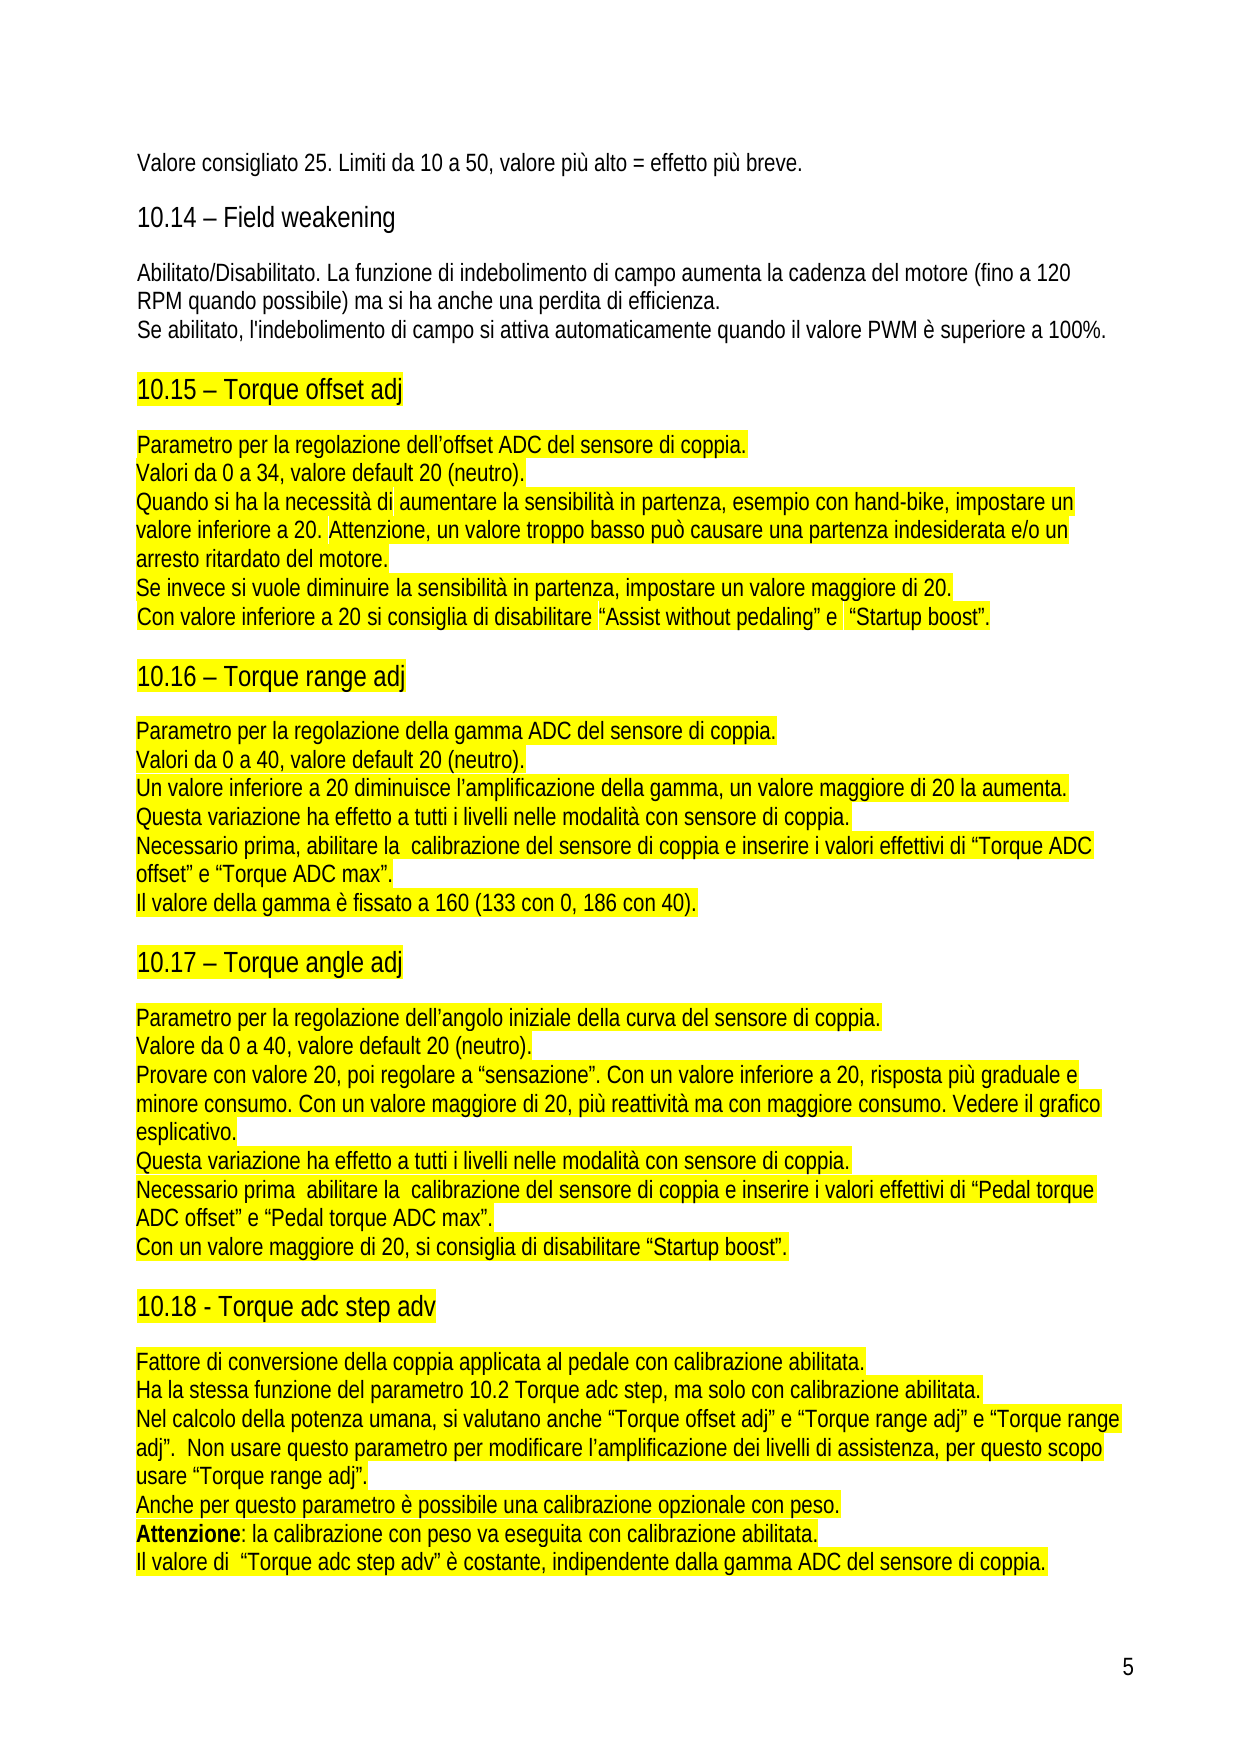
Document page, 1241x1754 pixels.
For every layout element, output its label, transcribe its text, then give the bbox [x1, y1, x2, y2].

text Questa variazione ha effetto a tutti i livelli nelle modalità con sensore di coppia. [136, 1146, 1122, 1174]
text Parametro per la regolazione dell’angolo iniziale della curva del sensore di coppia. [136, 1003, 1122, 1031]
text Nel calcolo della potenza umana, si valutano anche “Torque offset adj” e “Torque range adj” e “Torque range adj”. Non usare questo parametro per modificare l’amplificazione dei livelli di assistenza, per questo scopo usare “Torque range adj”. [136, 1404, 1122, 1490]
subtitle 10.17 – Torque angle adj [137, 945, 1122, 979]
text Ha la stessa funzione del parametro 10.2 Torque adc step, ma solo con calibrazione abilitata. [136, 1375, 1122, 1404]
text Abilitato/Disabilitato. La funzione di indebolimento di campo aumenta la cadenza del motore (fino a 120 RPM quando possibile) ma si ha anche una perdita di efficienza. [137, 258, 1122, 315]
text Parametro per la regolazione della gamma ADC del sensore di coppia. [136, 716, 1122, 745]
text Quando si ha la necessità di aumentare la sensibilità in partenza, esempio con hand-bike, impostare un valore inferiore a 20. Attenzione, un valore troppo basso può causare una partenza indesiderata e/o un arresto ritardato del motore. [136, 487, 1122, 573]
subtitle Con un valore maggiore di 20, si consiglia di disabilitare “Startup boost”. [136, 1232, 1122, 1261]
text Anche per questo parametro è possibile una calibrazione opzionale con peso. [136, 1490, 1122, 1518]
subtitle 10.14 – Field weakening [137, 200, 1122, 234]
text Attenzione: la calibrazione con peso va eseguita con calibrazione abilitata. [136, 1518, 1122, 1547]
text Un valore inferiore a 20 diminuisce l’amplificazione della gamma, un valore maggiore di 20 la aumenta. Questa variazione ha effetto a tutti i livelli nelle modalità con sensore di coppia. [136, 773, 1122, 831]
subtitle Con valore inferiore a 20 si consiglia di disabilitare “Assist without pedaling” e “Startup boost”. [137, 601, 1122, 630]
subtitle 10.15 – Torque offset adj [137, 372, 1122, 406]
subtitle Valore consigliato 25. Limiti da 10 a 50, valore più alto = effetto più breve. [137, 148, 1122, 176]
text Necessario prima abilitare la calibrazione del sensore di coppia e inserire i valori effettivi di “Pedal torque ADC offset” e “Pedal torque ADC max”. [136, 1174, 1122, 1232]
text Valori da 0 a 34, valore default 20 (neutro). [136, 458, 1122, 487]
text Valori da 0 a 40, valore default 20 (neutro). [136, 745, 1122, 773]
text Fattore di conversione della coppia applicata al pedale con calibrazione abilitata. [136, 1347, 1122, 1375]
subtitle Se abilitato, l'indebolimento di campo si attiva automaticamente quando il valore PWM è superiore a 100%. [137, 315, 1122, 343]
text 10.18 - Torque adc step adv [137, 1289, 1122, 1323]
subtitle 10.16 – Torque range adj [137, 659, 1122, 692]
subtitle Il valore della gamma è fissato a 160 (133 con 0, 186 con 40). [136, 888, 1122, 917]
text Necessario prima, abilitare la calibrazione del sensore di coppia e inserire i valori effettivi di “Torque ADC offset” e “Torque ADC max”. [136, 831, 1122, 888]
text Valore da 0 a 40, valore default 20 (neutro). [136, 1031, 1122, 1060]
text Se invece si vuole diminuire la sensibilità in partenza, impostare un valore maggiore di 20. [136, 573, 1122, 601]
subtitle Il valore di “Torque adc step adv” è costante, indipendente dalla gamma ADC del sensore di coppia. [136, 1547, 1122, 1576]
text Provare con valore 20, poi regolare a “sensazione”. Con un valore inferiore a 20, risposta più graduale e minore consumo. Con un valore maggiore di 20, più reattività ma con maggiore consumo. Vedere il grafico esplicativo. [136, 1060, 1122, 1146]
subtitle Parametro per la regolazione dell’offset ADC del sensore di coppia. [137, 429, 1122, 458]
